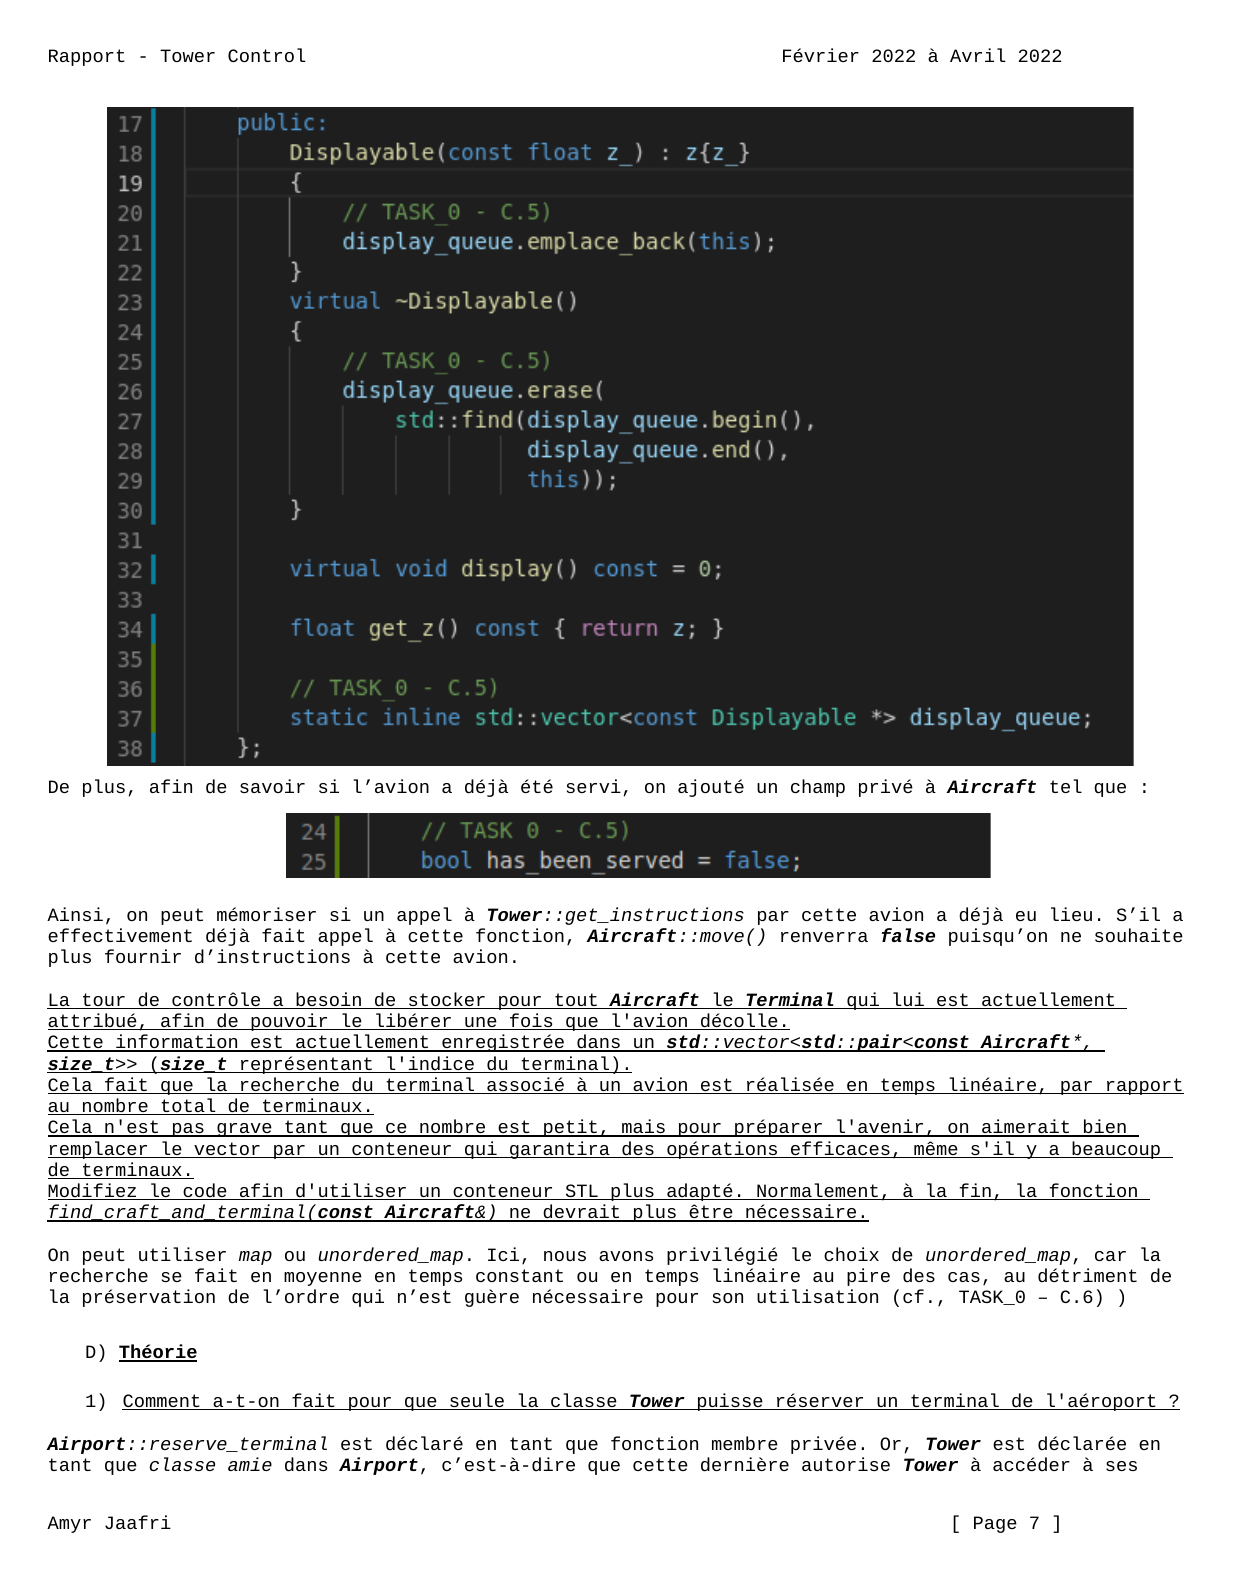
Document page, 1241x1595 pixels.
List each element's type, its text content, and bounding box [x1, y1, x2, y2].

text Cela n'est pas grave tant que ce nombre est petit, mais pour préparer l'avenir, on aimerait bien remplacer le vector par un conteneur qui garantira des opérations efficaces, même s'il y a beaucoup de terminaux. [47, 1118, 1193, 1182]
text Ainsi, on peut mémoriser si un appel à Tower::get_instructions par cette avion a déjà eu lieu. S’il a effectivement déjà fait appel à cette fonction, Aircraft::move() renverra false puisqu’on ne souhaite plus fournir d’instructions à cette avion. [47, 906, 1193, 969]
text Cette information est actuellement enregistrée dans un std::vector<std::pair<const Aircraft*, size_t>> (size_t représentant l'indice du terminal). [47, 1033, 1193, 1076]
text La tour de contrôle a besoin de stocker pour tout Aircraft le Terminal qui lui est actuellement attribué, afin de pouvoir le libérer une fois que l'avion décolle. [47, 991, 1193, 1033]
text Airport::reserve_terminal est déclaré en tant que fonction membre privée. Or, Tower est déclarée en tant que classe amie dans Airport, c’est-à-dire que cette dernière autorise Tower à accéder à ses [47, 1434, 1193, 1477]
text Cela fait que la recherche du terminal associé à un avion est réalisée en temps linéaire, par rapport au nombre total de terminaux. [47, 1076, 1193, 1118]
picture [107, 107, 1134, 766]
list Comment a-t-on fait pour que seule la classe Tower puisse réserver un terminal de l'aéroport ? [85, 1392, 1193, 1413]
text On peut utiliser map ou unordered_map. Ici, nous avons privilégié le choix de unordered_map, car la recherche se fait en moyenne en temps constant ou en temps linéaire au pire des cas, au détriment de la préservation de l’ordre qui n’est guère nécessaire pour son utilisation (cf., TASK_0 – C.6) ) [47, 1246, 1193, 1309]
text Modifiez le code afin d'utiliser un conteneur STL plus adapté. Normalement, à la fin, la fonction find_craft_and_terminal(const Aircraft&) ne devrait plus être nécessaire. [47, 1182, 1193, 1224]
text De plus, afin de savoir si l’avion a déjà été servi, on ajouté un champ privé à Aircraft tel que : [47, 778, 1193, 799]
picture [286, 813, 991, 878]
subtitle Théorie [85, 1343, 1193, 1364]
